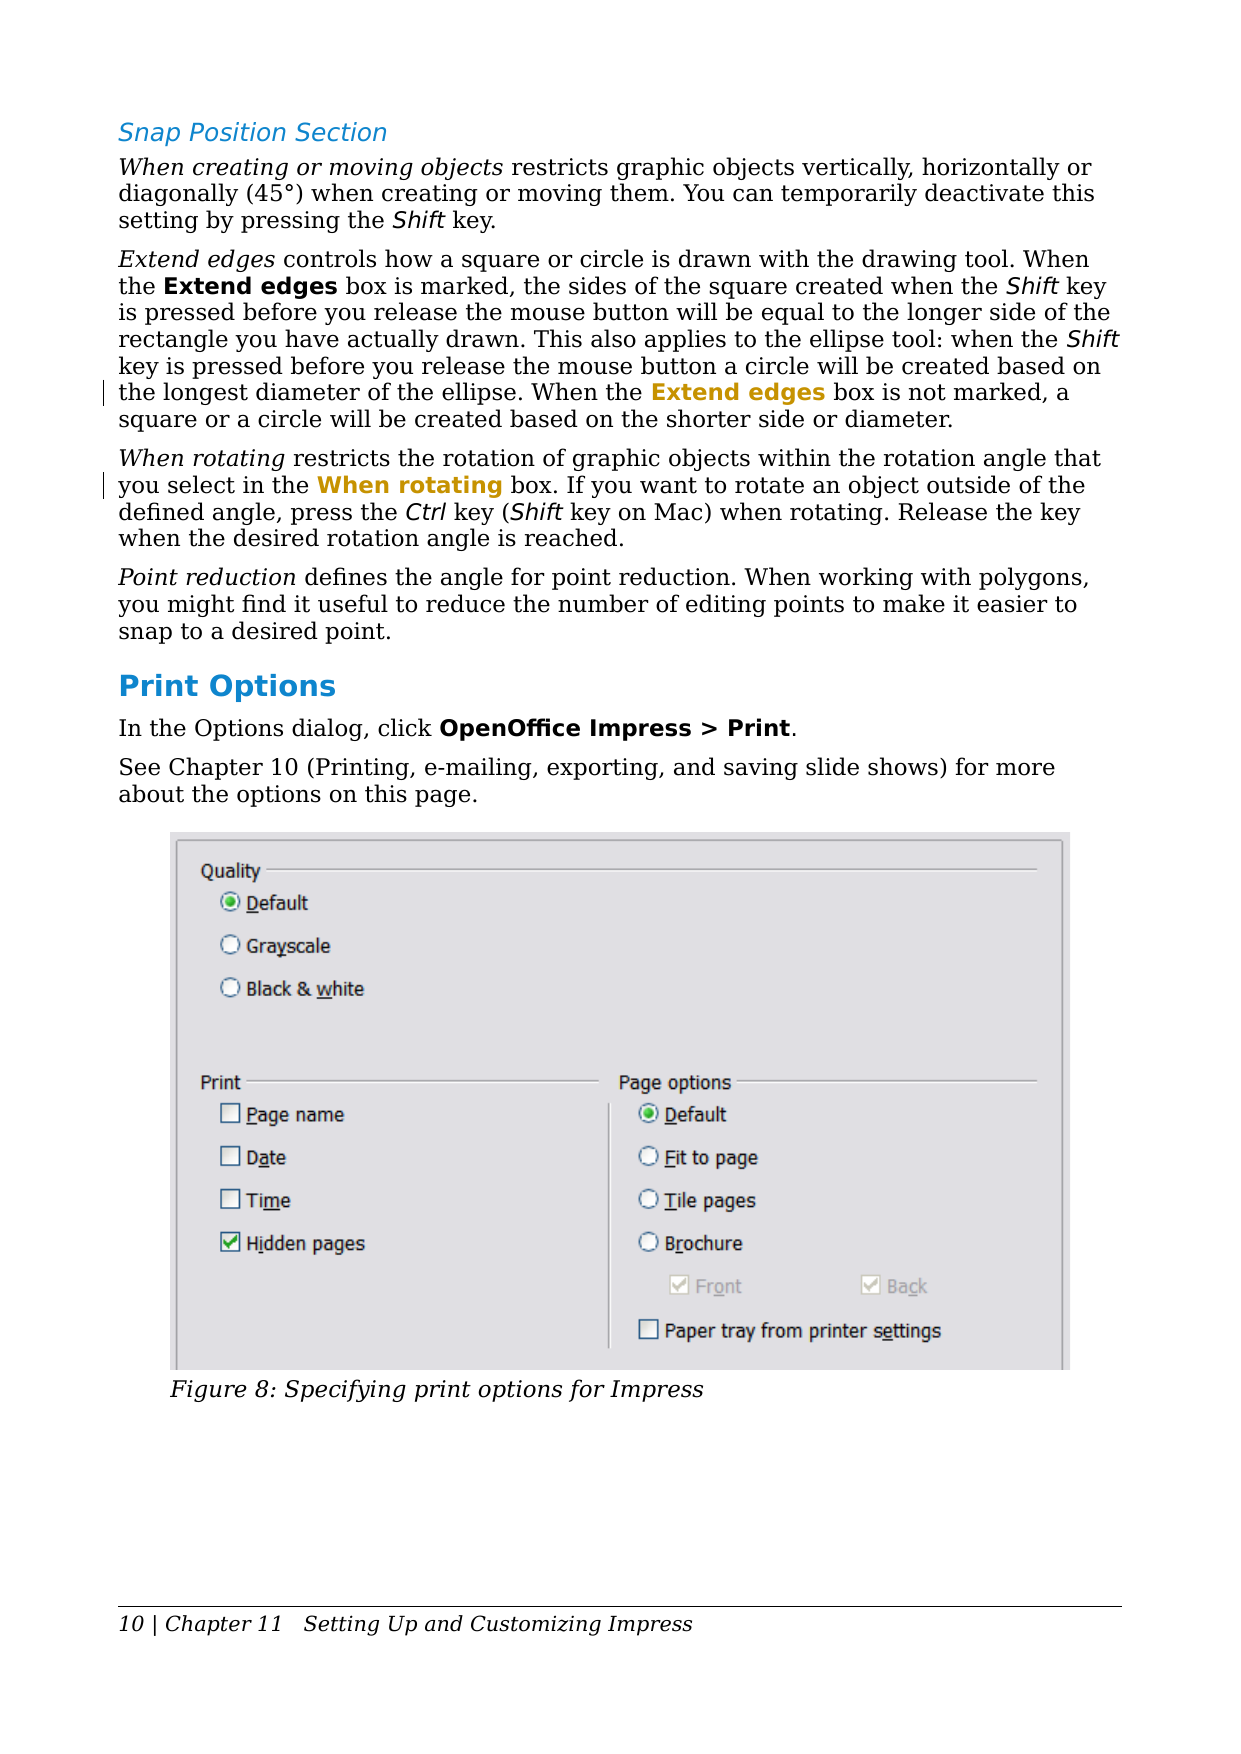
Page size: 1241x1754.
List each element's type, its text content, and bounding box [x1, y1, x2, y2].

subtitle Snap Position Section [118, 118, 1122, 147]
text Figure 8: Specifying print options for Impress [170, 1376, 1070, 1403]
picture [170, 832, 1071, 1370]
text Point reduction defines the angle for point reduction. When working with polygons, you might find it useful to reduce the number of editing points to make it easier to snap to a desired point. [118, 564, 1122, 644]
text When rotating restricts the rotation of graphic objects within the rotation angle that you select in the When rotating box. If you want to rotate an object outside of the defined angle, press the Ctrl key (Shift key on Mac) when rotating. Release the key when the desired rotation angle is reached. [118, 445, 1122, 552]
text In the Options dialog, click OpenOffice Impress > Print. [118, 715, 1122, 742]
text Extend edges controls how a square or circle is drawn with the drawing tool. When the Extend edges box is marked, the sides of the square created when the Shift key is pressed before you release the mouse button will be equal to the longer side of the rectangle you have actually drawn. This also applies to the ellipse tool: when the Shift key is pressed before you release the mouse button a circle will be created based on the longest diameter of the ellipse. When the Extend edges box is not marked, a square or a circle will be created based on the shorter side or diameter. [118, 246, 1122, 433]
text When creating or moving objects restricts graphic objects vertically, horizontally or diagonally (45°) when creating or moving them. You can temporarily deactivate this setting by pressing the Shift key. [118, 154, 1122, 234]
text See Chapter 10 (Printing, e-mailing, exporting, and saving slide shows) for more about the options on this page. [118, 754, 1122, 808]
subtitle Print Options [118, 669, 1122, 703]
